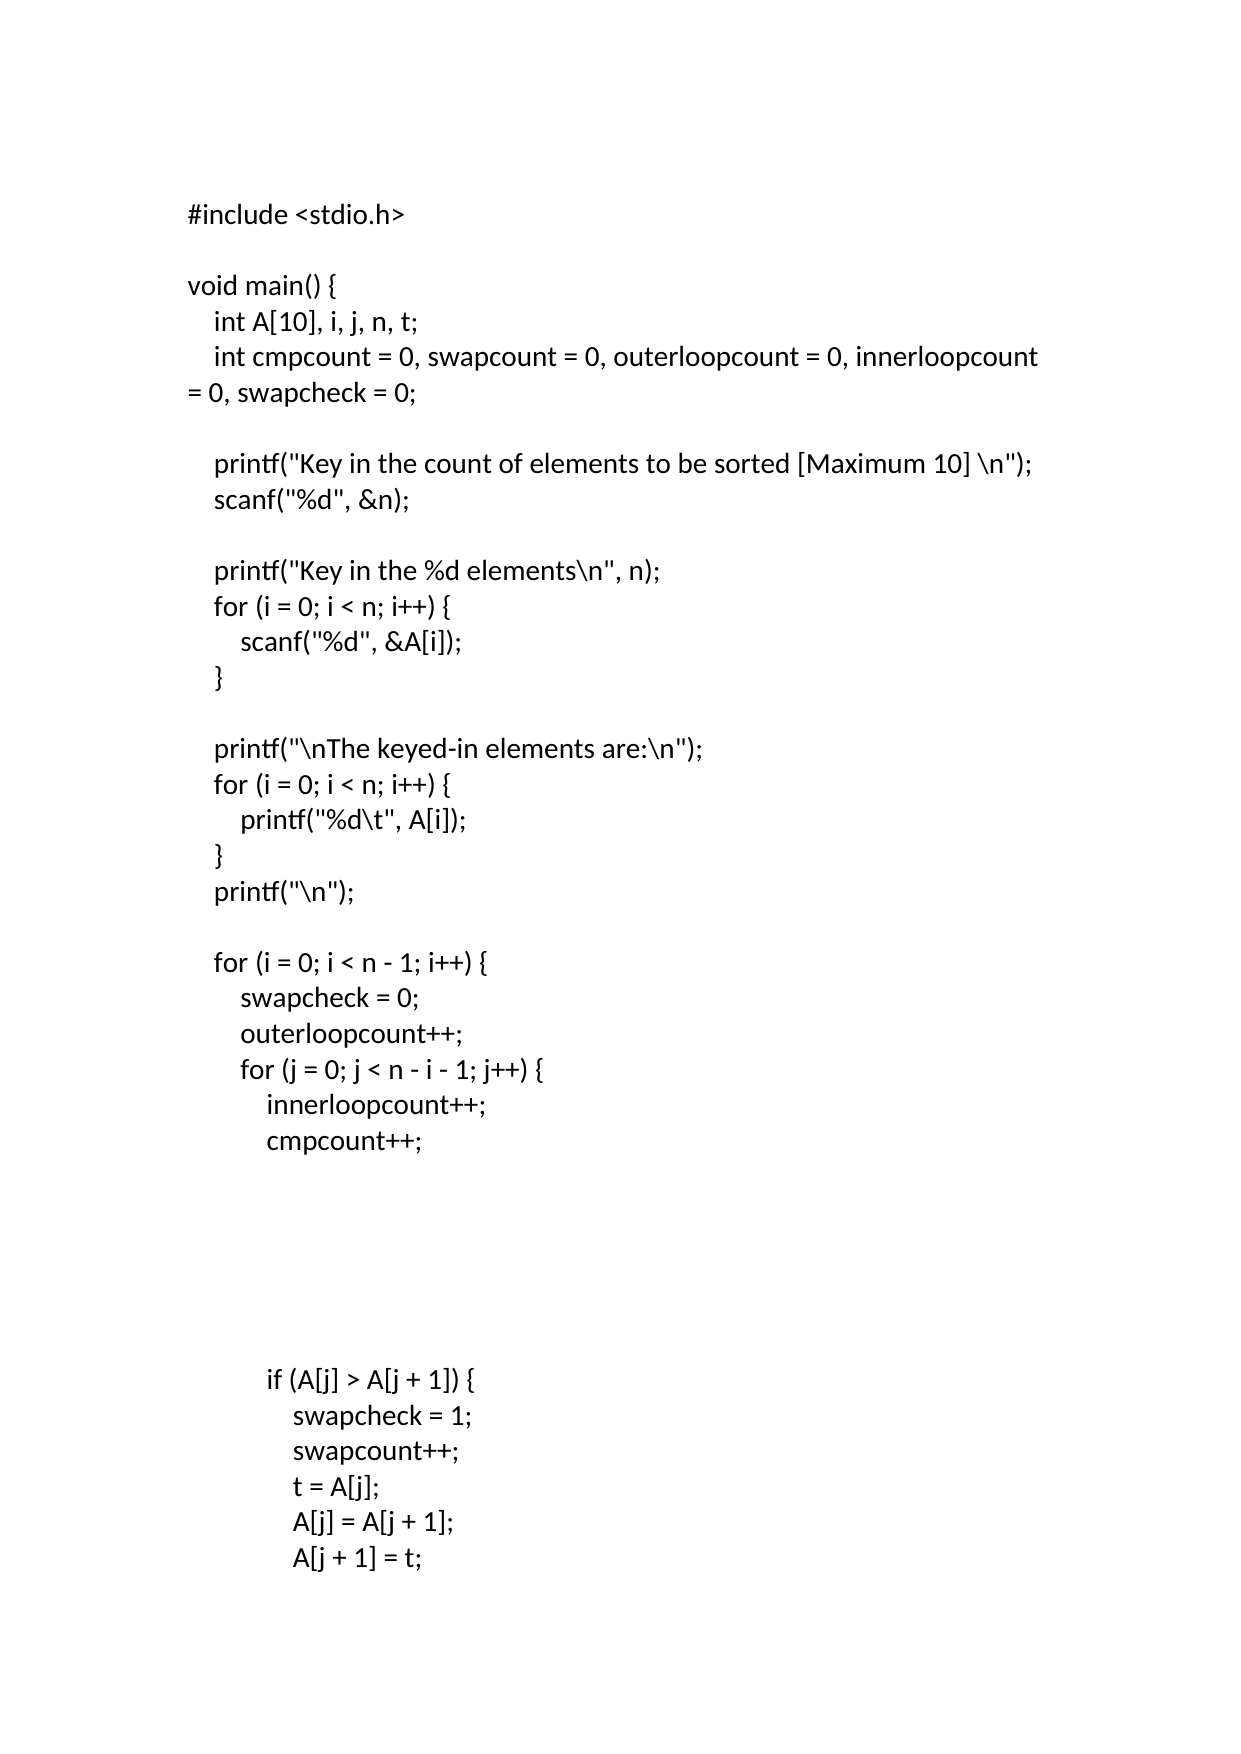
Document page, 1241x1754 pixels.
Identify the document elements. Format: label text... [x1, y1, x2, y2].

text printf("Key in the %d elements\n", n); [187, 552, 1053, 588]
text void main() { [187, 267, 1053, 303]
text scanf("%d", &A[i]); [187, 623, 1053, 659]
text } [187, 837, 1053, 873]
text if (A[j] > A[j + 1]) { [187, 1361, 1053, 1397]
text t = A[j]; [187, 1468, 1053, 1503]
text swapcount++; [187, 1432, 1053, 1468]
text cmpcount++; [187, 1122, 1053, 1158]
text outerloopcount++; [187, 1015, 1053, 1051]
text for (i = 0; i < n - 1; i++) { [187, 944, 1053, 979]
text printf("\n"); [187, 873, 1053, 908]
text scanf("%d", &n); [187, 481, 1053, 516]
text A[j + 1] = t; [187, 1539, 1053, 1575]
text for (i = 0; i < n; i++) { [187, 766, 1053, 801]
text printf("%d\t", A[i]); [187, 801, 1053, 837]
text swapcheck = 1; [187, 1397, 1053, 1432]
text printf("\nThe keyed-in elements are:\n"); [187, 730, 1053, 766]
text for (j = 0; j < n - i - 1; j++) { [187, 1051, 1053, 1086]
text } [187, 659, 1053, 694]
text int cmpcount = 0, swapcount = 0, outerloopcount = 0, innerloopcount = 0, swapcheck = 0; [187, 338, 1053, 409]
text printf("Key in the count of elements to be sorted [Maximum 10] \n"); [187, 445, 1053, 481]
text #include <stdio.h> [187, 196, 1053, 231]
text for (i = 0; i < n; i++) { [187, 588, 1053, 623]
text int A[10], i, j, n, t; [187, 303, 1053, 338]
text swapcheck = 0; [187, 979, 1053, 1015]
text A[j] = A[j + 1]; [187, 1503, 1053, 1539]
text innerloopcount++; [187, 1086, 1053, 1122]
